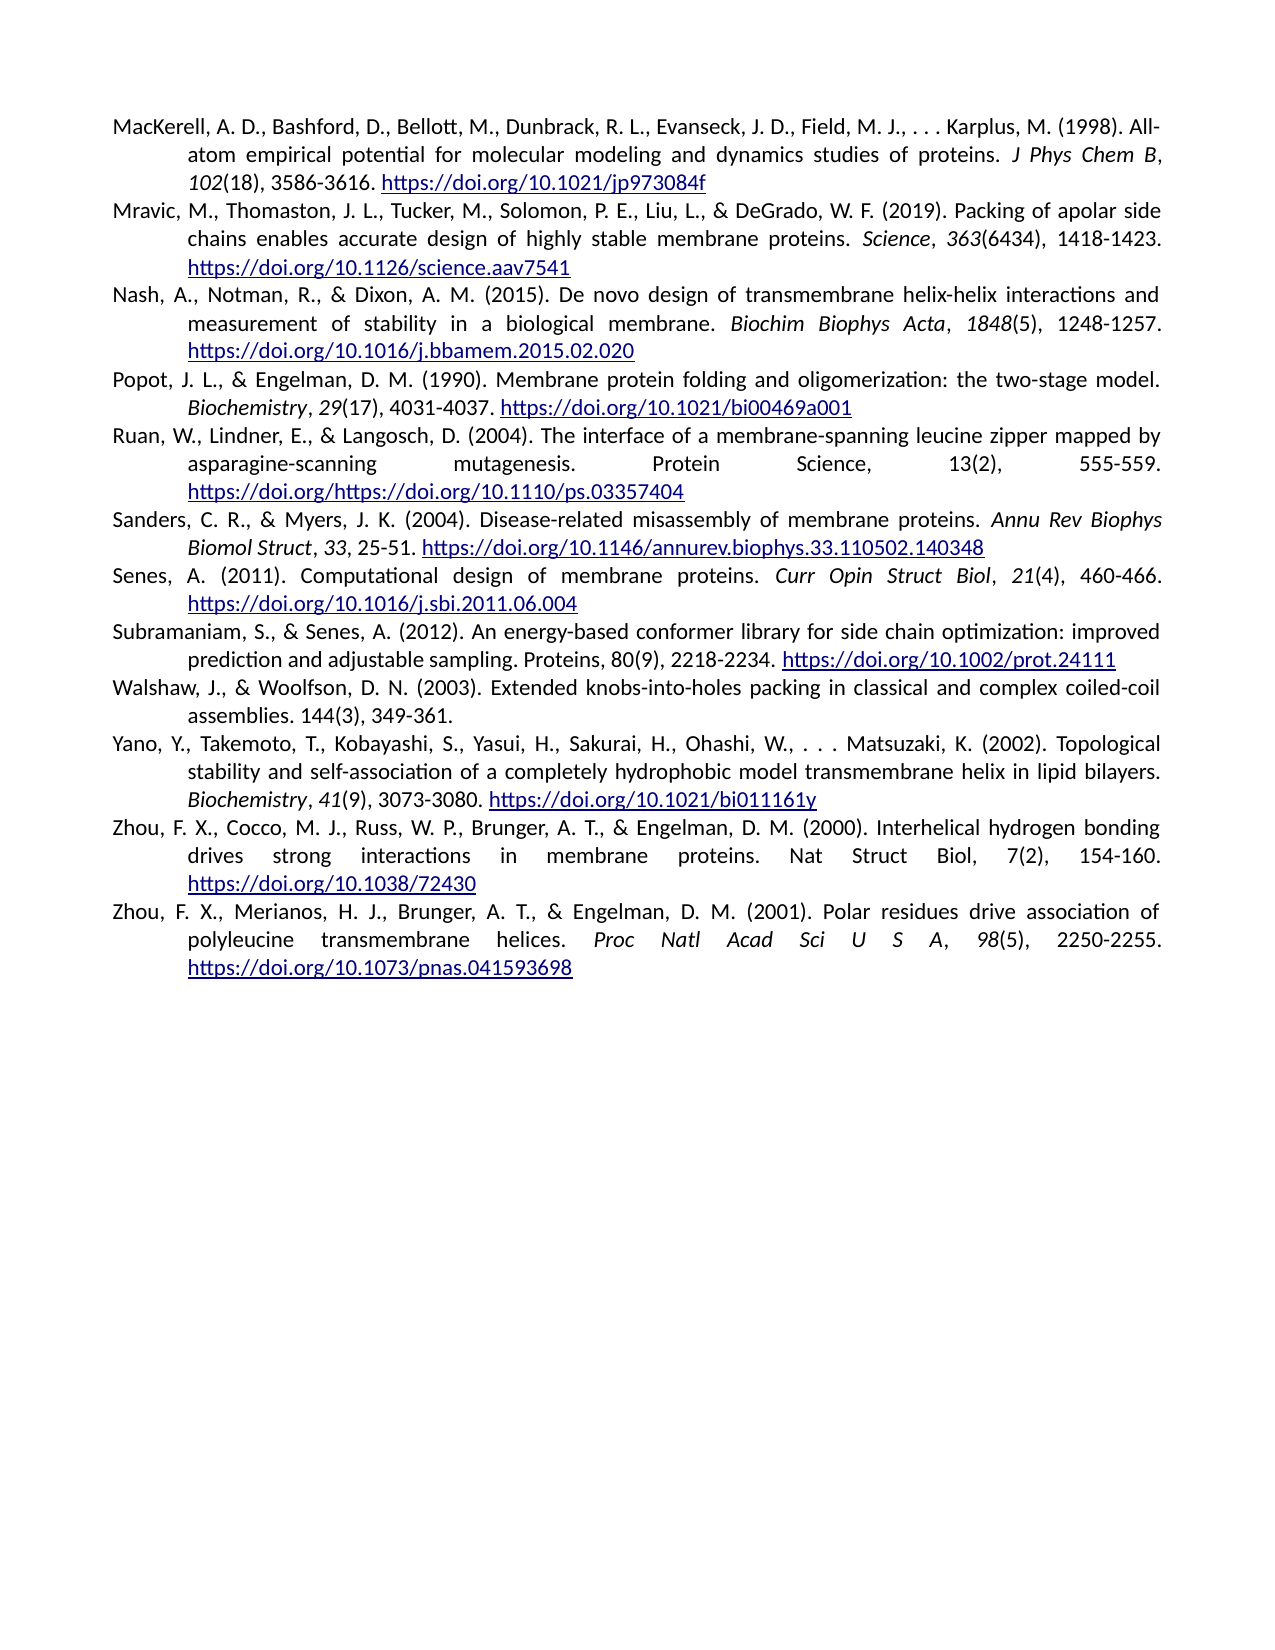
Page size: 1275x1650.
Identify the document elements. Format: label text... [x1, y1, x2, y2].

text Zhou, F. X., Cocco, M. J., Russ, W. P., Brunger, A. T., & Engelman, D. M. (2000). Interhelical hydrogen bonding drives strong interactions in membrane proteins. Nat Struct Biol, 7(2), 154-160. https://doi.org/10.1038/72430 [112, 813, 1162, 897]
text Walshaw, J., & Woolfson, D. N. (2003). Extended knobs-into-holes packing in classical and complex coiled-coil assemblies. 144(3), 349-361. [112, 673, 1162, 729]
text Zhou, F. X., Merianos, H. J., Brunger, A. T., & Engelman, D. M. (2001). Polar residues drive association of polyleucine transmembrane helices. Proc Natl Acad Sci U S A, 98(5), 2250-2255. https://doi.org/10.1073/pnas.041593698 [112, 897, 1162, 981]
text Popot, J. L., & Engelman, D. M. (1990). Membrane protein folding and oligomerization: the two-stage model. Biochemistry, 29(17), 4031-4037. https://doi.org/10.1021/bi00469a001 [112, 365, 1162, 421]
text Mravic, M., Thomaston, J. L., Tucker, M., Solomon, P. E., Liu, L., & DeGrado, W. F. (2019). Packing of apolar side chains enables accurate design of highly stable membrane proteins. Science, 363(6434), 1418-1423. https://doi.org/10.1126/science.aav7541 [112, 197, 1162, 281]
text Subramaniam, S., & Senes, A. (2012). An energy-based conformer library for side chain optimization: improved prediction and adjustable sampling. Proteins, 80(9), 2218-2234. https://doi.org/10.1002/prot.24111 [112, 617, 1162, 673]
text MacKerell, A. D., Bashford, D., Bellott, M., Dunbrack, R. L., Evanseck, J. D., Field, M. J., . . . Karplus, M. (1998). All-atom empirical potential for molecular modeling and dynamics studies of proteins. J Phys Chem B, 102(18), 3586-3616. https://doi.org/10.1021/jp973084f [112, 112, 1162, 197]
text Nash, A., Notman, R., & Dixon, A. M. (2015). De novo design of transmembrane helix-helix interactions and measurement of stability in a biological membrane. Biochim Biophys Acta, 1848(5), 1248-1257. https://doi.org/10.1016/j.bbamem.2015.02.020 [112, 281, 1162, 365]
text Yano, Y., Takemoto, T., Kobayashi, S., Yasui, H., Sakurai, H., Ohashi, W., . . . Matsuzaki, K. (2002). Topological stability and self-association of a completely hydrophobic model transmembrane helix in lipid bilayers. Biochemistry, 41(9), 3073-3080. https://doi.org/10.1021/bi011161y [112, 729, 1162, 813]
text Sanders, C. R., & Myers, J. K. (2004). Disease-related misassembly of membrane proteins. Annu Rev Biophys Biomol Struct, 33, 25-51. https://doi.org/10.1146/annurev.biophys.33.110502.140348 [112, 505, 1162, 561]
text Ruan, W., Lindner, E., & Langosch, D. (2004). The interface of a membrane-spanning leucine zipper mapped by asparagine-scanning mutagenesis. Protein Science, 13(2), 555-559. https://doi.org/https://doi.org/10.1110/ps.03357404 [112, 421, 1162, 505]
text Senes, A. (2011). Computational design of membrane proteins. Curr Opin Struct Biol, 21(4), 460-466. https://doi.org/10.1016/j.sbi.2011.06.004 [112, 561, 1162, 617]
